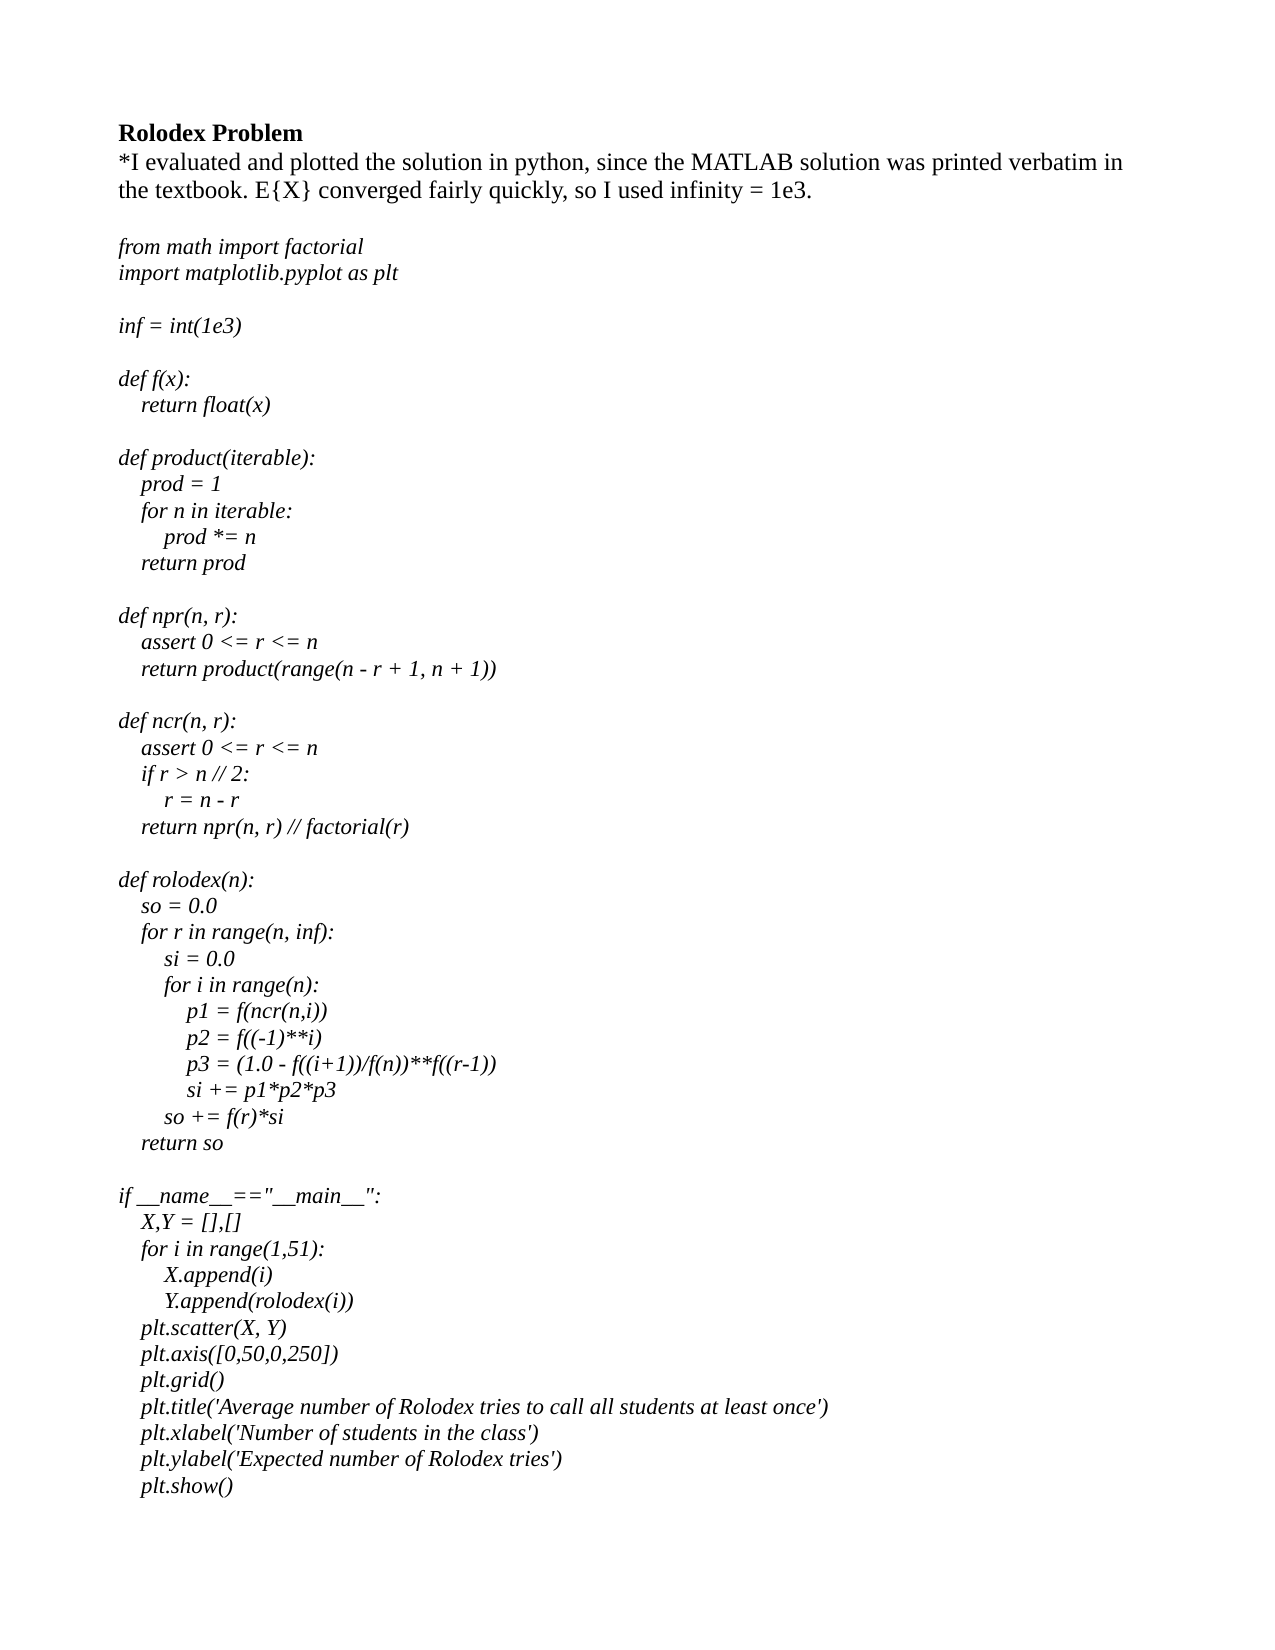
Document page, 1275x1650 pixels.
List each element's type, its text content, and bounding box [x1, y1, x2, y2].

text p1 = f(ncr(n,i)) [118, 997, 1157, 1024]
text return so [118, 1129, 1157, 1156]
text so += f(r)*si [118, 1103, 1157, 1129]
text def rolodex(n): [118, 866, 1157, 892]
text prod *= n [118, 523, 1157, 549]
text plt.grid() [118, 1366, 1157, 1393]
text p3 = (1.0 - f((i+1))/f(n))**f((r-1)) [118, 1050, 1157, 1076]
text return npr(n, r) // factorial(r) [118, 813, 1157, 839]
text plt.ylabel('Expected number of Rolodex tries') [118, 1445, 1157, 1472]
text inf = int(1e3) [118, 312, 1157, 338]
text for i in range(n): [118, 971, 1157, 997]
text r = n - r [118, 787, 1157, 813]
text assert 0 <= r <= n [118, 628, 1157, 655]
text if __name__=="__main__": [118, 1182, 1157, 1208]
text X.append(i) [118, 1261, 1157, 1287]
text for n in iterable: [118, 497, 1157, 523]
text def f(x): [118, 365, 1157, 391]
text Y.append(rolodex(i)) [118, 1287, 1157, 1314]
text p2 = f((-1)**i) [118, 1024, 1157, 1050]
text return float(x) [118, 391, 1157, 418]
text plt.title('Average number of Rolodex tries to call all students at least once') [118, 1393, 1157, 1419]
text import matplotlib.pyplot as plt [118, 259, 1157, 286]
text Rolodex Problem [118, 118, 1157, 147]
text plt.xlabel('Number of students in the class') [118, 1419, 1157, 1445]
text si = 0.0 [118, 945, 1157, 971]
text assert 0 <= r <= n [118, 734, 1157, 760]
text so = 0.0 [118, 892, 1157, 918]
text prod = 1 [118, 470, 1157, 497]
text for i in range(1,51): [118, 1234, 1157, 1261]
text *I evaluated and plotted the solution in python, since the MATLAB solution was printed verbatim in the textbook. E{X} converged fairly quickly, so I used infinity = 1e3. [118, 147, 1157, 204]
text return product(range(n - r + 1, n + 1)) [118, 655, 1157, 681]
text plt.axis([0,50,0,250]) [118, 1340, 1157, 1366]
text for r in range(n, inf): [118, 918, 1157, 945]
text from math import factorial [118, 233, 1157, 259]
text X,Y = [],[] [118, 1208, 1157, 1234]
text if r > n // 2: [118, 760, 1157, 787]
text def ncr(n, r): [118, 707, 1157, 734]
text def npr(n, r): [118, 602, 1157, 628]
text si += p1*p2*p3 [118, 1076, 1157, 1103]
text return prod [118, 549, 1157, 576]
text def product(iterable): [118, 444, 1157, 470]
text plt.show() [118, 1472, 1157, 1498]
text plt.scatter(X, Y) [118, 1314, 1157, 1340]
